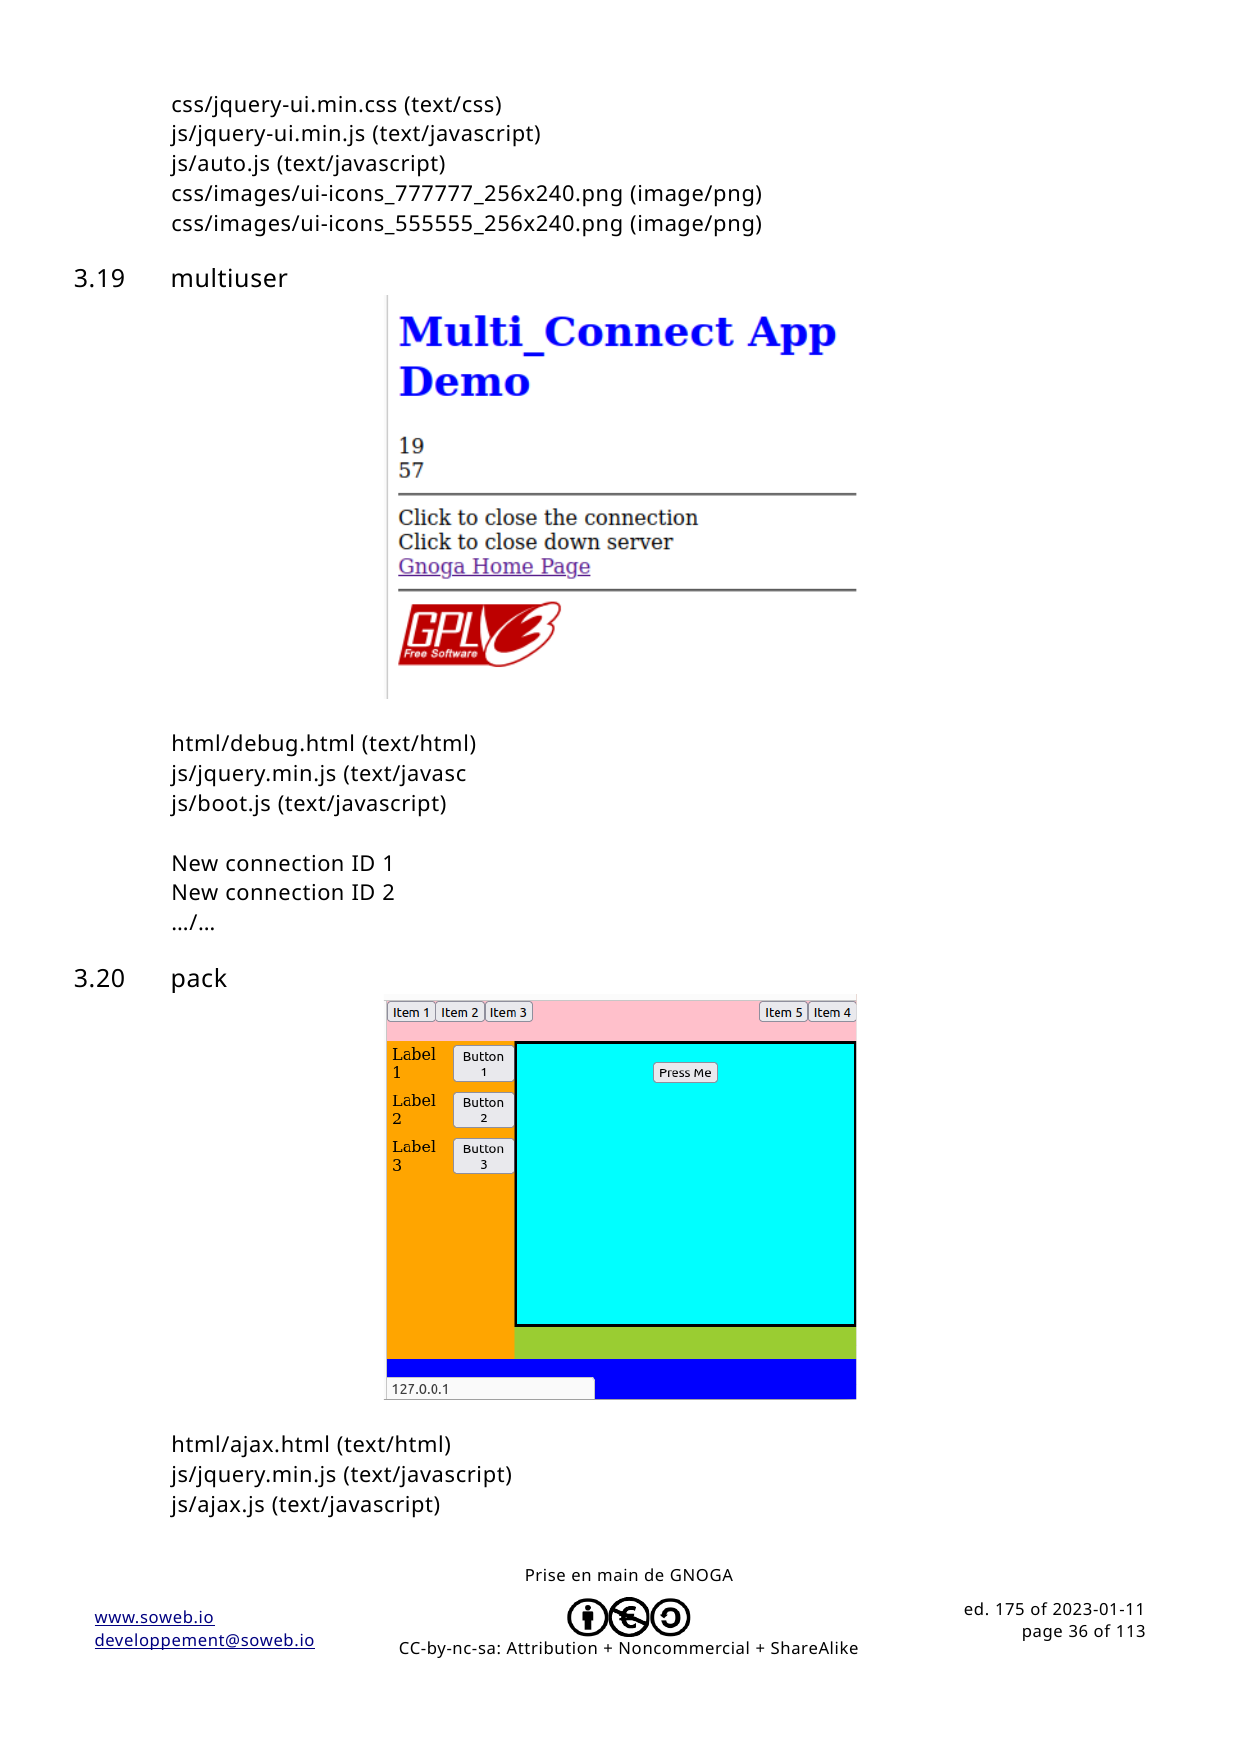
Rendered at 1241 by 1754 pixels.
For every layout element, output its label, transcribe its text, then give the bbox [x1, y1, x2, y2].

picture [566, 1597, 691, 1637]
text css/jquery-ui.min.css (text/css) [171, 88, 1152, 118]
text css/images/ui-icons_555555_256x240.png (image/png) [171, 208, 1152, 237]
text js/boot.js (text/javascript) New connection ID 1 New connection ID 2 …/… [171, 788, 1152, 937]
picture [383, 295, 857, 699]
text css/images/ui-icons_777777_256x240.png (image/png) [171, 178, 1152, 208]
subtitle pack [74, 961, 1152, 994]
text js/jquery-ui.min.js (text/javascript) [171, 118, 1152, 148]
subtitle multiuser [74, 261, 1152, 295]
text js/auto.js (text/javascript) [171, 148, 1152, 178]
text js/jquery.min.js (text/javasc [171, 758, 1152, 788]
text html/ajax.html (text/html) [171, 1429, 1152, 1459]
picture [383, 994, 857, 1400]
text js/jquery.min.js (text/javascript) [171, 1459, 1152, 1489]
text html/debug.html (text/html) [171, 728, 1152, 758]
text js/ajax.js (text/javascript) [171, 1489, 1152, 1519]
